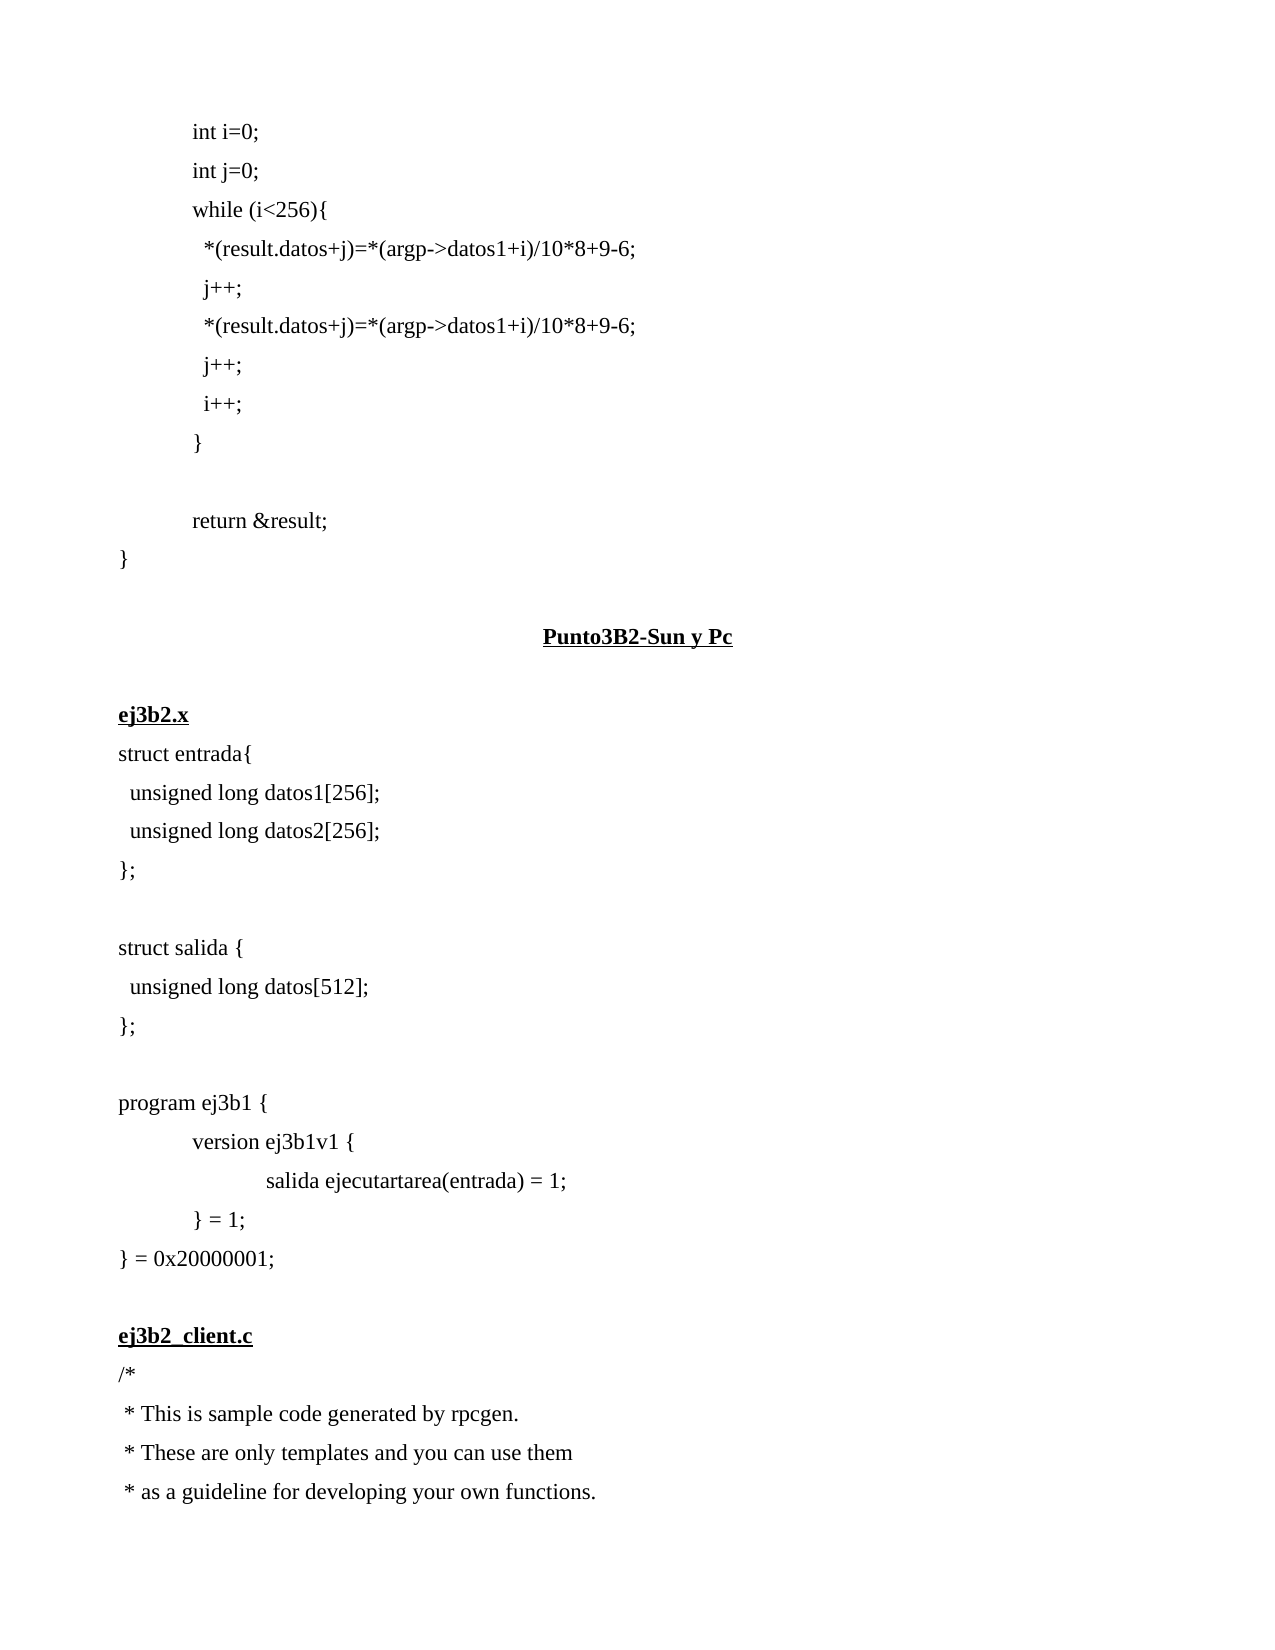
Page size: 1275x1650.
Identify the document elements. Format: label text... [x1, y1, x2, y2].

text ej3b2_client.c [118, 1323, 1157, 1349]
text Punto3B2-Sun y Pc [118, 623, 1157, 649]
text * as a guideline for developing your own functions. [118, 1478, 1157, 1504]
text while (i<256){ [118, 196, 1157, 222]
text salida ejecutartarea(entrada) = 1; [118, 1167, 1157, 1193]
text unsigned long datos2[256]; [118, 817, 1157, 844]
text int j=0; [118, 157, 1157, 183]
text program ej3b1 { [118, 1089, 1157, 1116]
text * This is sample code generated by rpcgen. [118, 1400, 1157, 1427]
text i++; [118, 390, 1157, 416]
text } = 1; [118, 1206, 1157, 1232]
text *(result.datos+j)=*(argp->datos1+i)/10*8+9-6; [118, 235, 1157, 261]
text }; [118, 1012, 1157, 1038]
text j++; [118, 351, 1157, 378]
text unsigned long datos1[256]; [118, 779, 1157, 805]
text struct entrada{ [118, 740, 1157, 766]
text unsigned long datos[512]; [118, 973, 1157, 999]
text /* [118, 1361, 1157, 1388]
text struct salida { [118, 934, 1157, 960]
text } [118, 546, 1157, 572]
text }; [118, 856, 1157, 883]
text } [118, 429, 1157, 455]
text j++; [118, 273, 1157, 300]
text } = 0x20000001; [118, 1245, 1157, 1271]
text *(result.datos+j)=*(argp->datos1+i)/10*8+9-6; [118, 312, 1157, 339]
text * These are only templates and you can use them [118, 1439, 1157, 1466]
text ej3b2.x [118, 701, 1157, 727]
text version ej3b1v1 { [118, 1128, 1157, 1155]
text int i=0; [118, 118, 1157, 144]
text return &result; [118, 507, 1157, 533]
